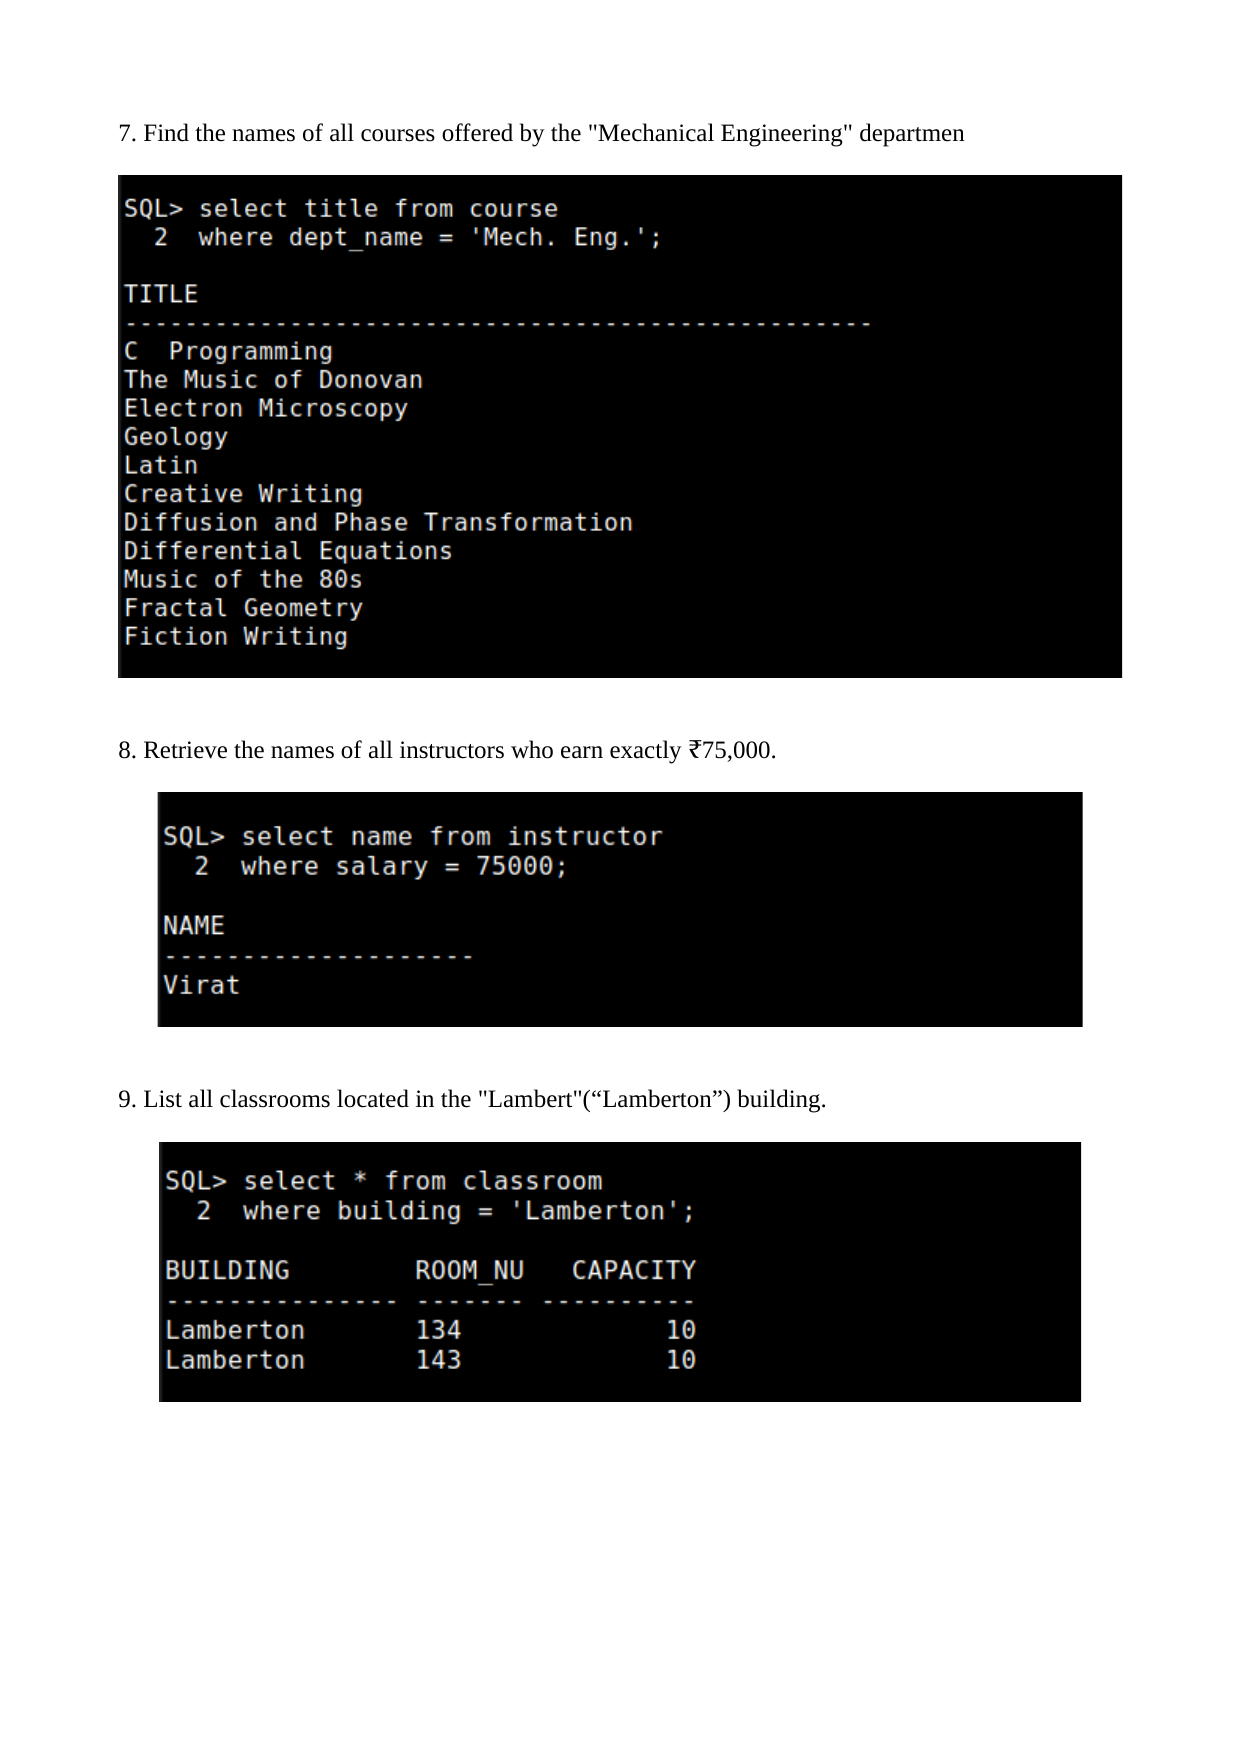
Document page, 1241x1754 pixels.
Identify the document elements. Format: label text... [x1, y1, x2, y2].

picture [157, 792, 1083, 1027]
text 9. List all classrooms located in the "Lambert"(“Lamberton”) building. [118, 1084, 1122, 1113]
picture [118, 175, 1123, 678]
text 7. Find the names of all courses offered by the "Mechanical Engineering" departmen [118, 118, 1122, 147]
text 8. Retrieve the names of all instructors who earn exactly ₹75,000. [118, 735, 1122, 764]
picture [159, 1142, 1082, 1402]
